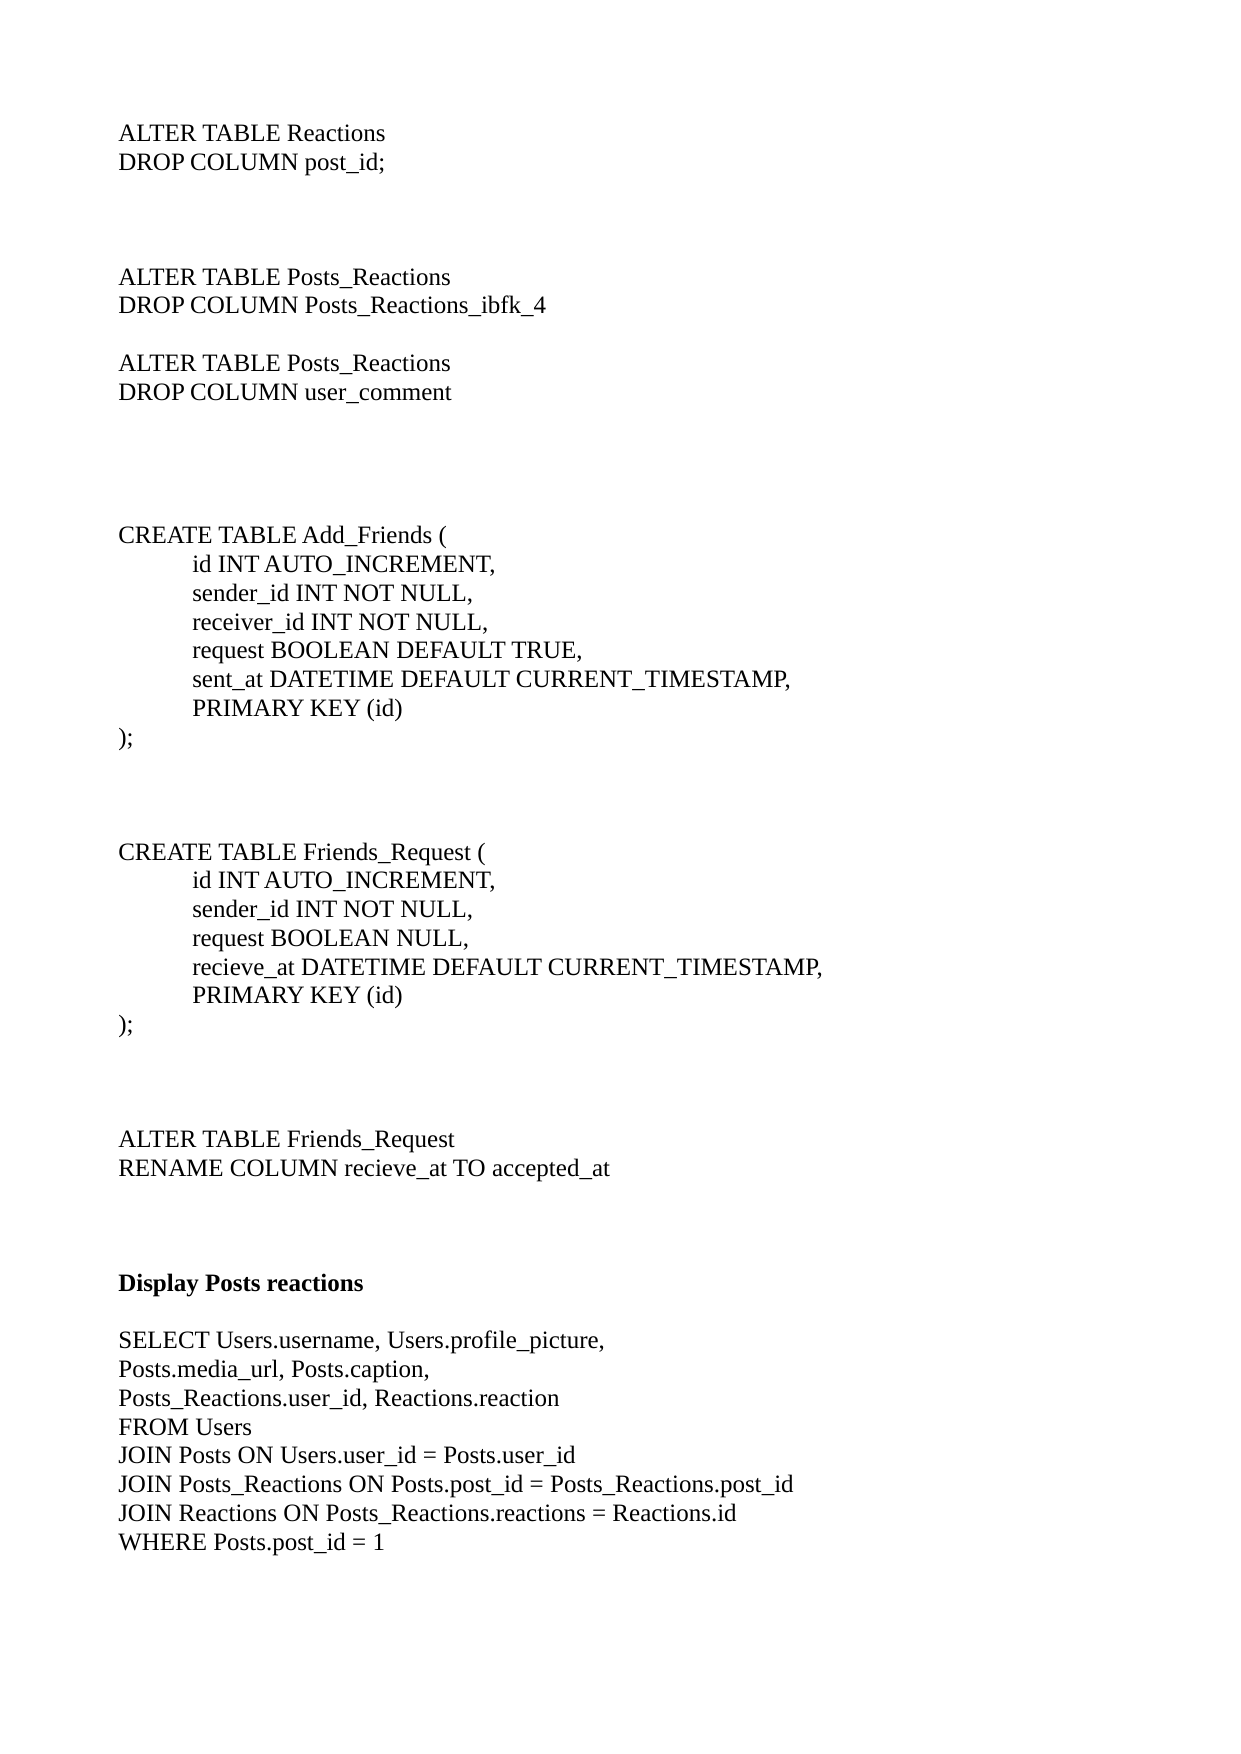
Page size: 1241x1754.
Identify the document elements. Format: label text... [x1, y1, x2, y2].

text WHERE Posts.post_id = 1 [118, 1527, 1122, 1556]
text ); [118, 722, 1122, 751]
text sent_at DATETIME DEFAULT CURRENT_TIMESTAMP, [118, 664, 1122, 693]
text sender_id INT NOT NULL, [118, 894, 1122, 923]
text DROP COLUMN user_comment [118, 377, 1122, 406]
text DROP COLUMN post_id; [118, 147, 1122, 176]
text id INT AUTO_INCREMENT, [118, 866, 1122, 894]
text Posts.media_url, Posts.caption, [118, 1354, 1122, 1383]
text CREATE TABLE Add_Friends ( [118, 521, 1122, 549]
text JOIN Posts_Reactions ON Posts.post_id = Posts_Reactions.post_id [118, 1469, 1122, 1498]
text ALTER TABLE Friends_Request [118, 1124, 1122, 1153]
text DROP COLUMN Posts_Reactions_ibfk_4 [118, 291, 1122, 319]
text ); [118, 1009, 1122, 1038]
text CREATE TABLE Friends_Request ( [118, 837, 1122, 866]
text JOIN Reactions ON Posts_Reactions.reactions = Reactions.id [118, 1498, 1122, 1527]
text PRIMARY KEY (id) [118, 981, 1122, 1009]
text FROM Users [118, 1412, 1122, 1441]
text request BOOLEAN DEFAULT TRUE, [118, 636, 1122, 664]
text PRIMARY KEY (id) [118, 693, 1122, 722]
text request BOOLEAN NULL, [118, 923, 1122, 952]
text receiver_id INT NOT NULL, [118, 607, 1122, 636]
text JOIN Posts ON Users.user_id = Posts.user_id [118, 1441, 1122, 1469]
text Posts_Reactions.user_id, Reactions.reaction [118, 1383, 1122, 1412]
text ALTER TABLE Posts_Reactions [118, 348, 1122, 377]
text ALTER TABLE Posts_Reactions [118, 262, 1122, 291]
text Display Posts reactions [118, 1268, 1122, 1297]
text sender_id INT NOT NULL, [118, 578, 1122, 607]
text RENAME COLUMN recieve_at TO accepted_at [118, 1153, 1122, 1182]
text recieve_at DATETIME DEFAULT CURRENT_TIMESTAMP, [118, 952, 1122, 981]
text SELECT Users.username, Users.profile_picture, [118, 1326, 1122, 1354]
text ALTER TABLE Reactions [118, 118, 1122, 147]
text id INT AUTO_INCREMENT, [118, 549, 1122, 578]
